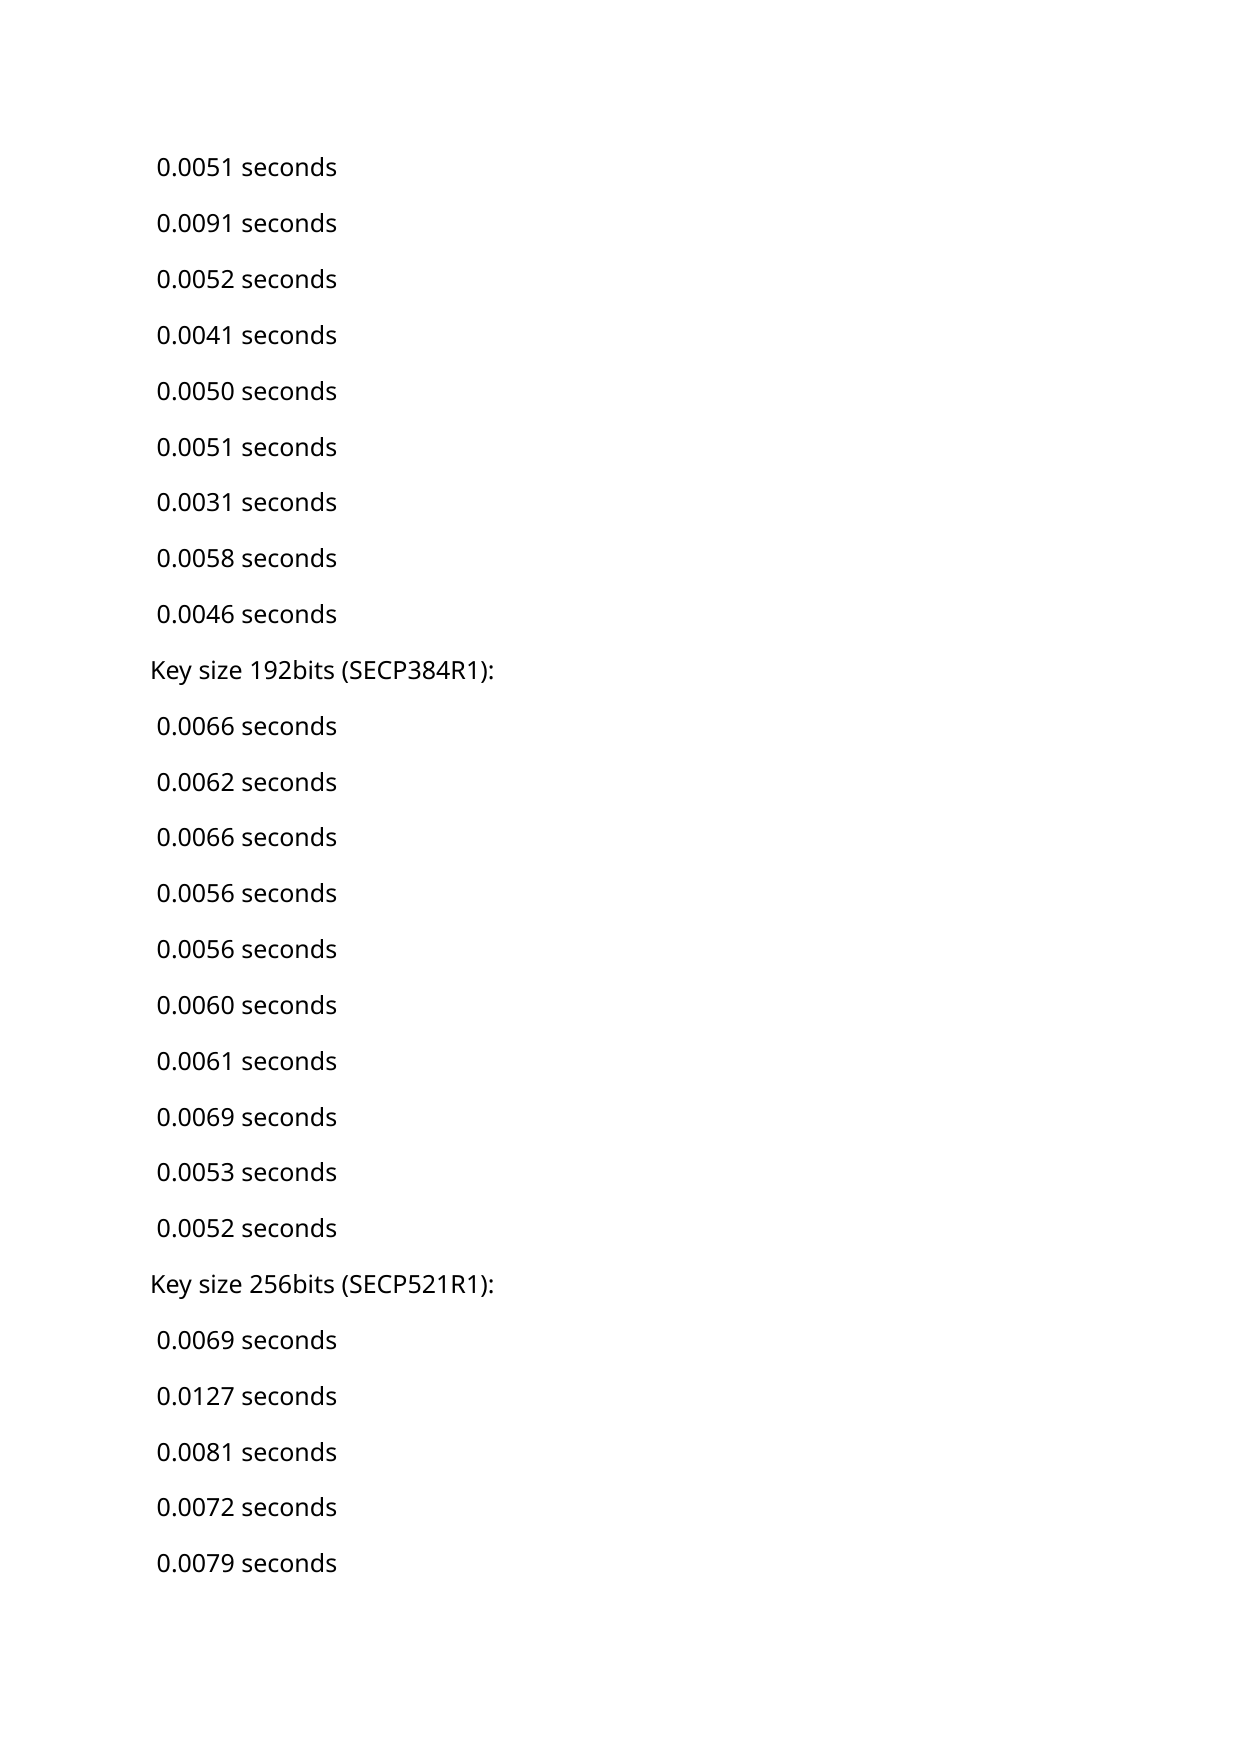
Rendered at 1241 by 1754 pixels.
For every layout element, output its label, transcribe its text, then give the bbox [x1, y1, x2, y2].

text 0.0091 seconds [150, 206, 1090, 240]
text Key size 192bits (SECP384R1): [150, 652, 1090, 687]
text 0.0050 seconds [150, 373, 1090, 407]
text 0.0061 seconds [150, 1043, 1090, 1077]
text 0.0056 seconds [150, 876, 1090, 910]
text 0.0127 seconds [150, 1378, 1090, 1412]
text 0.0052 seconds [150, 1211, 1090, 1245]
text 0.0066 seconds [150, 820, 1090, 854]
text 0.0058 seconds [150, 541, 1090, 575]
text 0.0079 seconds [150, 1546, 1090, 1580]
text 0.0051 seconds [150, 429, 1090, 463]
text 0.0051 seconds [150, 150, 1090, 184]
text 0.0052 seconds [150, 262, 1090, 296]
text 0.0060 seconds [150, 987, 1090, 1022]
text 0.0062 seconds [150, 764, 1090, 798]
text 0.0056 seconds [150, 932, 1090, 966]
text 0.0031 seconds [150, 485, 1090, 519]
text 0.0053 seconds [150, 1155, 1090, 1189]
text Key size 256bits (SECP521R1): [150, 1267, 1090, 1301]
text 0.0081 seconds [150, 1434, 1090, 1468]
text 0.0066 seconds [150, 708, 1090, 742]
text 0.0069 seconds [150, 1322, 1090, 1357]
text 0.0072 seconds [150, 1490, 1090, 1524]
text 0.0069 seconds [150, 1099, 1090, 1133]
text 0.0041 seconds [150, 317, 1090, 352]
text 0.0046 seconds [150, 597, 1090, 631]
